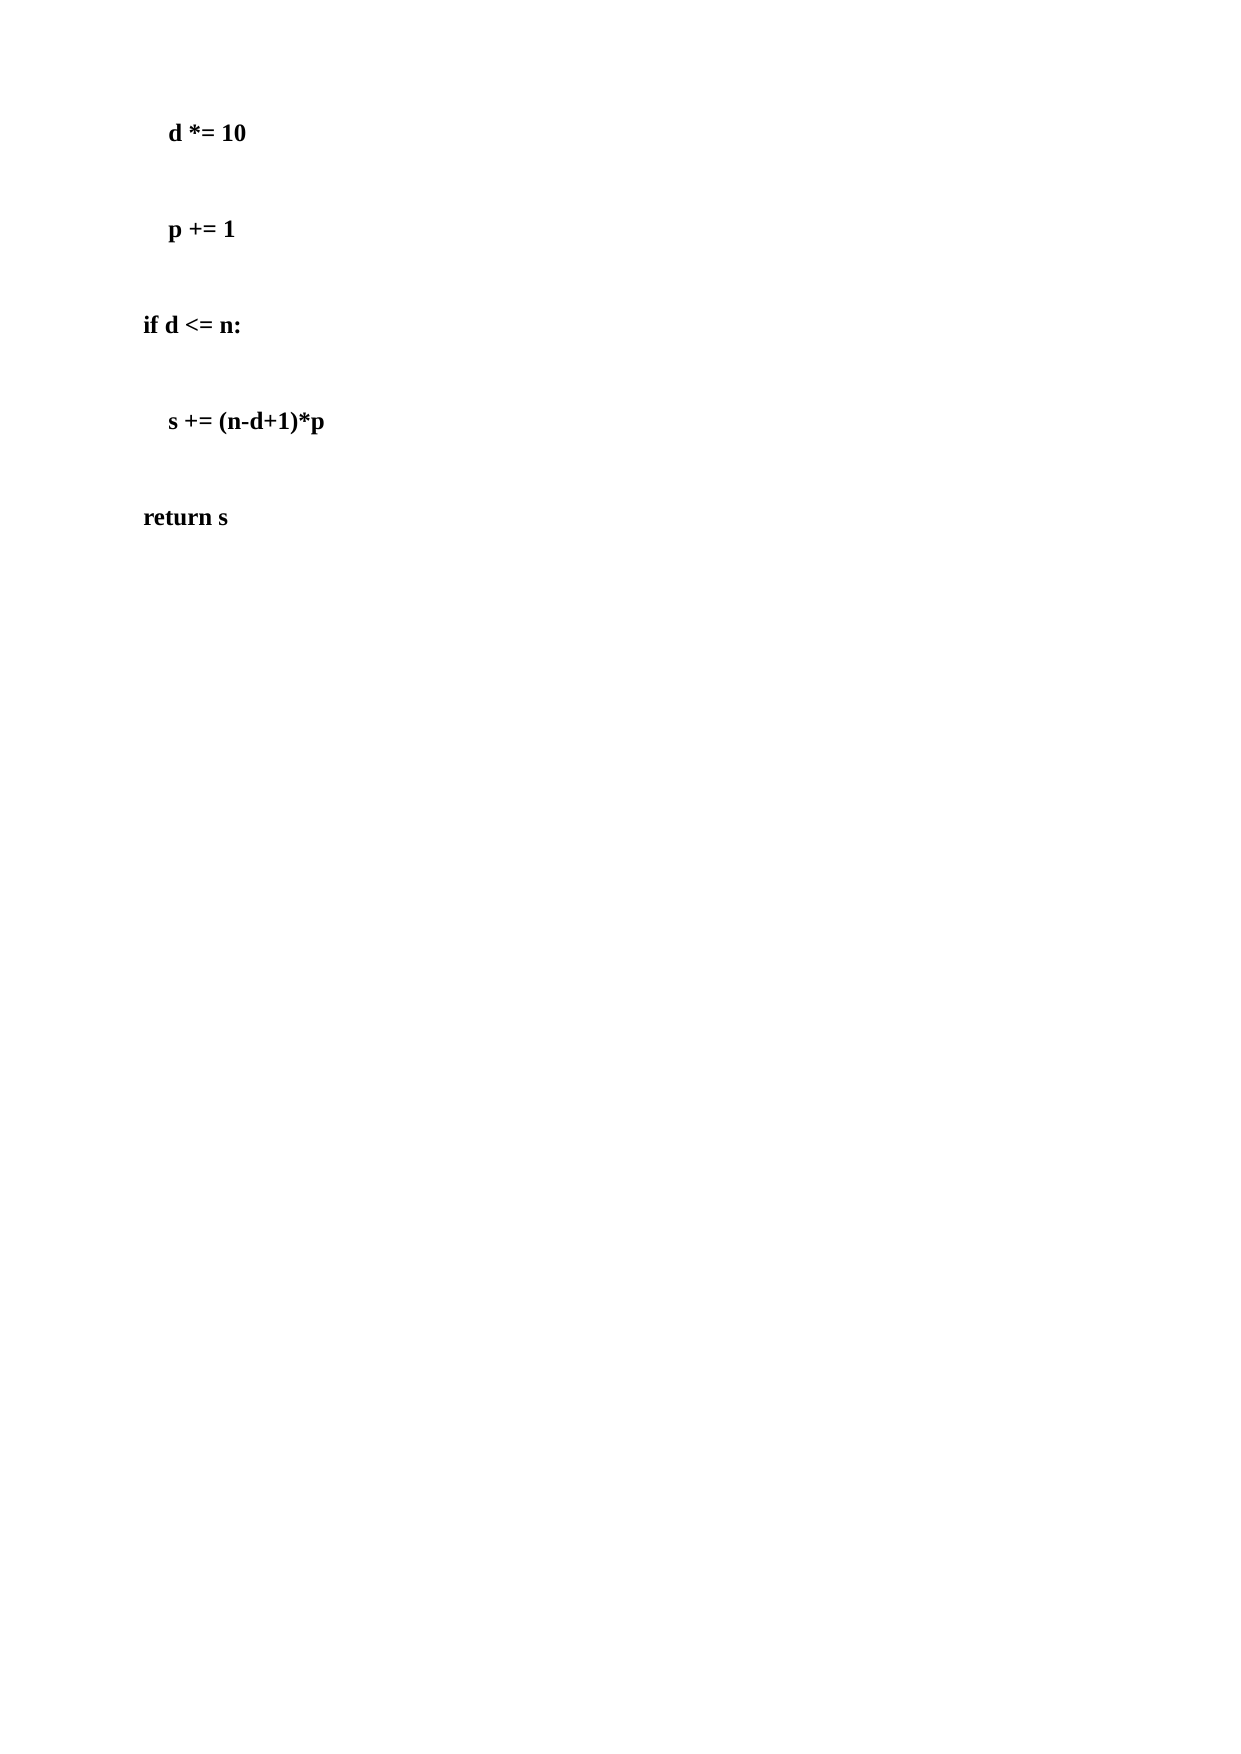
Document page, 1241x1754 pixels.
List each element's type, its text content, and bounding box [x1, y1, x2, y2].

text if d <= n: [118, 310, 1122, 339]
text p += 1 [118, 214, 1122, 243]
text s += (n-d+1)*p [118, 406, 1122, 435]
text return s [118, 502, 1122, 531]
text d *= 10 [118, 118, 1122, 147]
